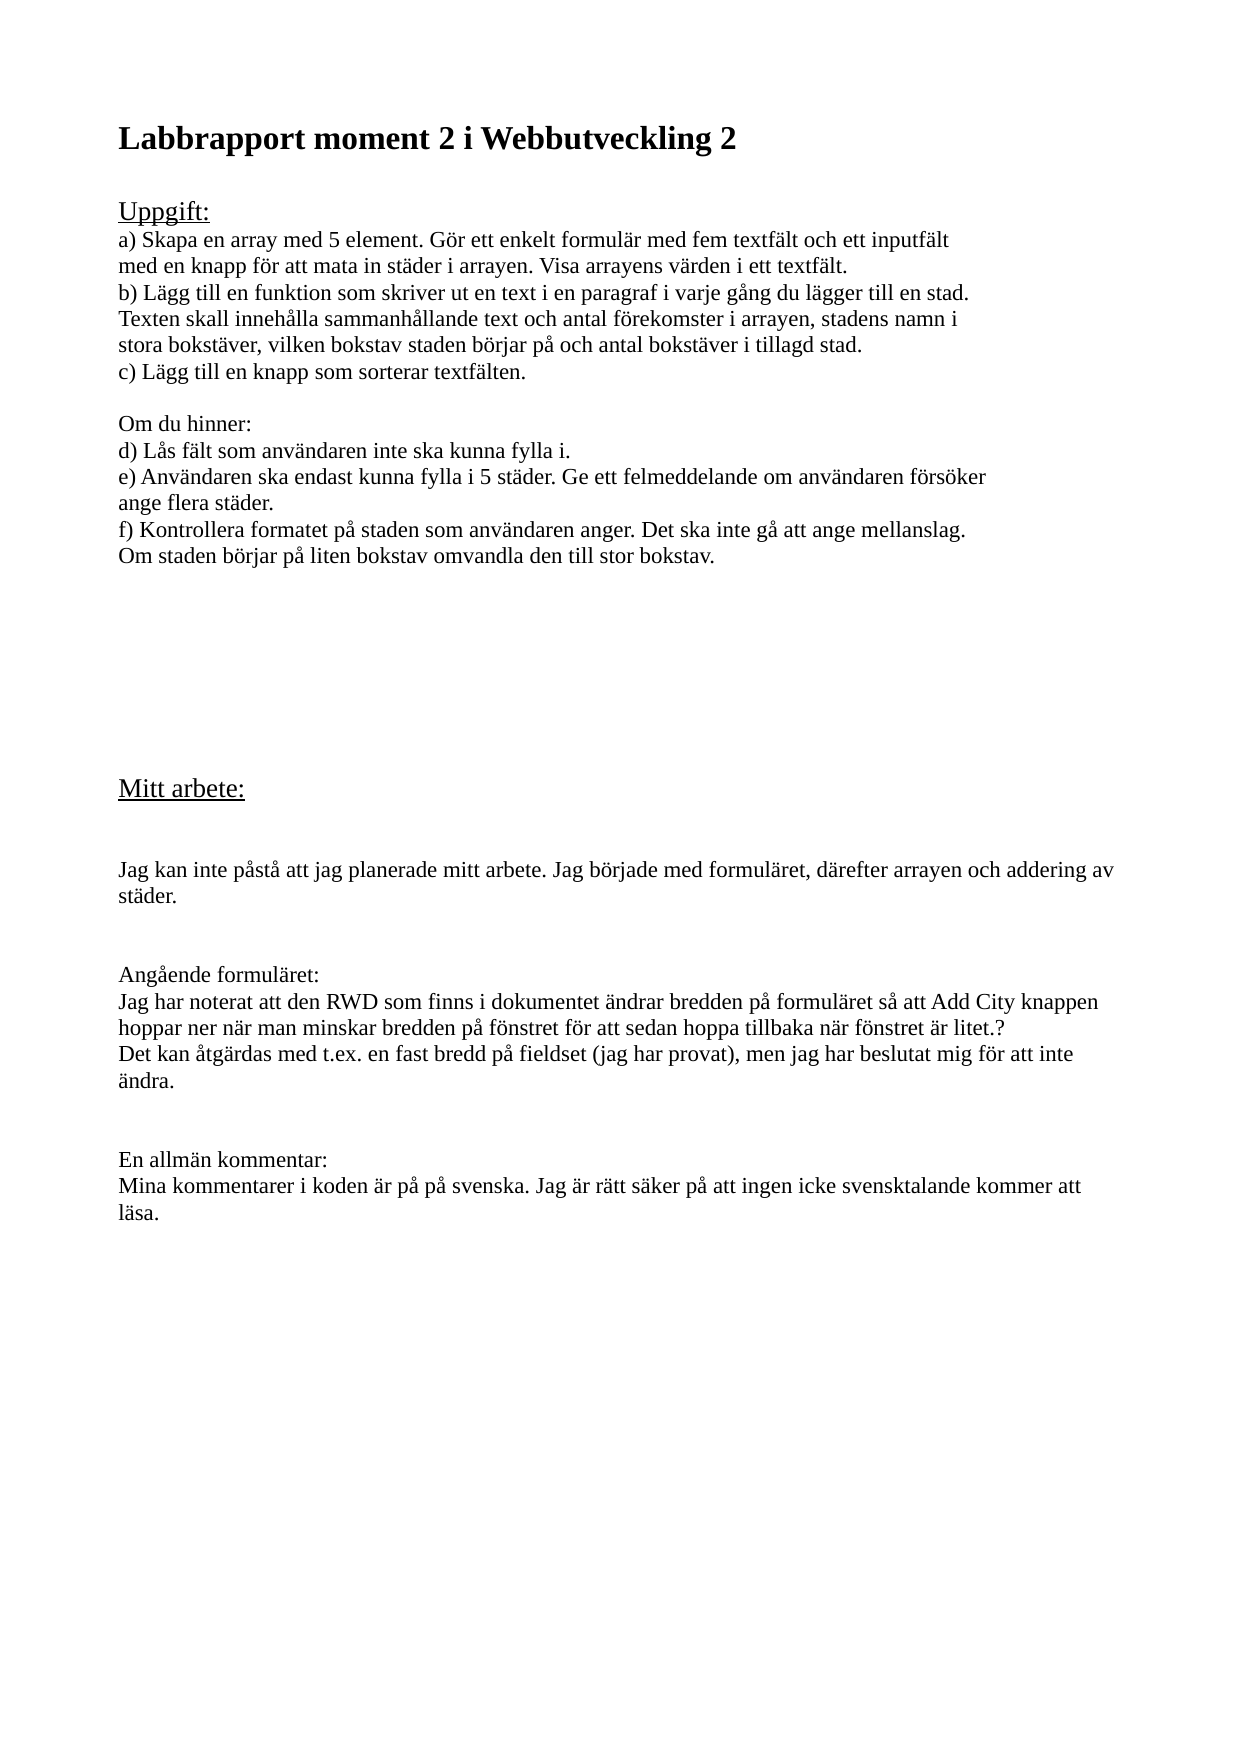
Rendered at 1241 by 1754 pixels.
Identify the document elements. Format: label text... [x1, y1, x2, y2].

text Jag kan inte påstå att jag planerade mitt arbete. Jag började med formuläret, därefter arrayen och addering av städer. [118, 856, 1122, 909]
text e) Användaren ska endast kunna fylla i 5 städer. Ge ett felmeddelande om användaren försöker [118, 463, 1122, 489]
text Mina kommentarer i koden är på på svenska. Jag är rätt säker på att ingen icke svensktalande kommer att läsa. [118, 1172, 1122, 1225]
text Om staden börjar på liten bokstav omvandla den till stor bokstav. [118, 542, 1122, 568]
text Mitt arbete: [118, 772, 1122, 803]
text d) Lås fält som användaren inte ska kunna fylla i. [118, 437, 1122, 463]
text En allmän kommentar: [118, 1146, 1122, 1172]
text med en knapp för att mata in städer i arrayen. Visa arrayens värden i ett textfält. [118, 252, 1122, 279]
text stora bokstäver, vilken bokstav staden börjar på och antal bokstäver i tillagd stad. [118, 331, 1122, 358]
text a) Skapa en array med 5 element. Gör ett enkelt formulär med fem textfält och ett inputfält [118, 226, 1122, 252]
text Labbrapport moment 2 i Webbutveckling 2 [118, 118, 1122, 156]
text f) Kontrollera formatet på staden som användaren anger. Det ska inte gå att ange mellanslag. [118, 516, 1122, 542]
text Uppgift: [118, 195, 1122, 226]
text Angående formuläret: [118, 961, 1122, 988]
text b) Lägg till en funktion som skriver ut en text i en paragraf i varje gång du lägger till en stad. [118, 279, 1122, 305]
text Texten skall innehålla sammanhållande text och antal förekomster i arrayen, stadens namn i [118, 305, 1122, 331]
text c) Lägg till en knapp som sorterar textfälten. [118, 358, 1122, 384]
text Det kan åtgärdas med t.ex. en fast bredd på fieldset (jag har provat), men jag har beslutat mig för att inte ändra. [118, 1041, 1122, 1093]
text ange flera städer. [118, 489, 1122, 516]
text Jag har noterat att den RWD som finns i dokumentet ändrar bredden på formuläret så att Add City knappen hoppar ner när man minskar bredden på fönstret för att sedan hoppa tillbaka när fönstret är litet.? [118, 988, 1122, 1041]
text Om du hinner: [118, 410, 1122, 437]
